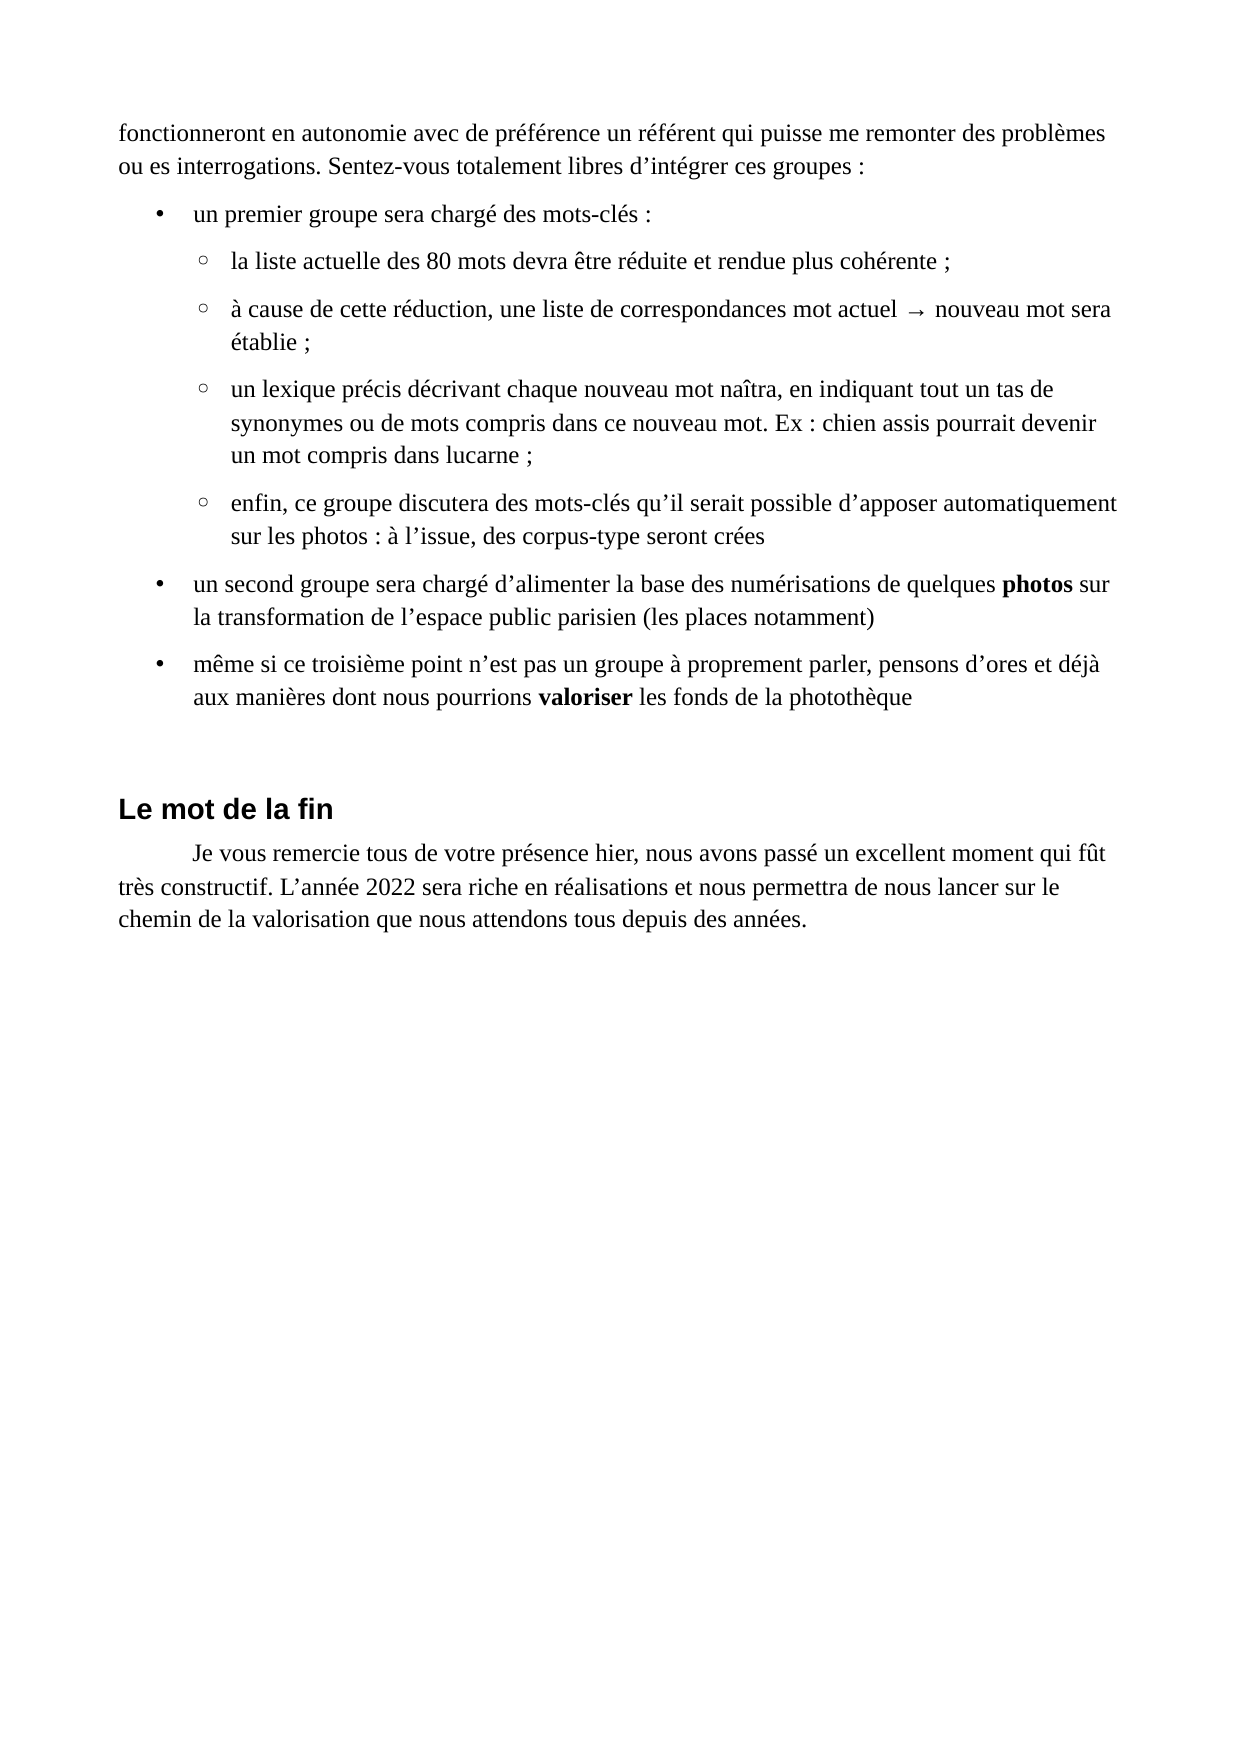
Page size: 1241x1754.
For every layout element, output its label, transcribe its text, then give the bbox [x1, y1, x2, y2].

list un premier groupe sera chargé des mots-clés : [156, 199, 1122, 227]
list un lexique précis décrivant chaque nouveau mot naîtra, en indiquant tout un tas de synonymes ou de mots compris dans ce nouveau mot. Ex : chien assis pourrait devenir un mot compris dans lucarne ; [193, 374, 1122, 469]
list à cause de cette réduction, une liste de correspondances mot actuel → nouveau mot sera établie ; [193, 294, 1122, 356]
list la liste actuelle des 80 mots devra être réduite et rendue plus cohérente ; [193, 246, 1122, 275]
list enfin, ce groupe discutera des mots-clés qu’il serait possible d’apposer automatiquement sur les photos : à l’issue, des corpus-type seront crées [193, 488, 1122, 550]
text Je vous remercie tous de votre présence hier, nous avons passé un excellent moment qui fût très constructif. L’année 2022 sera riche en réalisations et nous permettra de nous lancer sur le chemin de la valorisation que nous attendons tous depuis des années. [118, 838, 1122, 933]
subtitle Le mot de la fin [118, 792, 1122, 826]
list même si ce troisième point n’est pas un groupe à proprement parler, pensons d’ores et déjà aux manières dont nous pourrions valoriser les fonds de la photothèque [156, 649, 1122, 711]
list un second groupe sera chargé d’alimenter la base des numérisations de quelques photos sur la transformation de l’espace public parisien (les places notamment) [156, 569, 1122, 631]
text fonctionneront en autonomie avec de préférence un référent qui puisse me remonter des problèmes ou es interrogations. Sentez-vous totalement libres d’intégrer ces groupes : [118, 118, 1122, 180]
